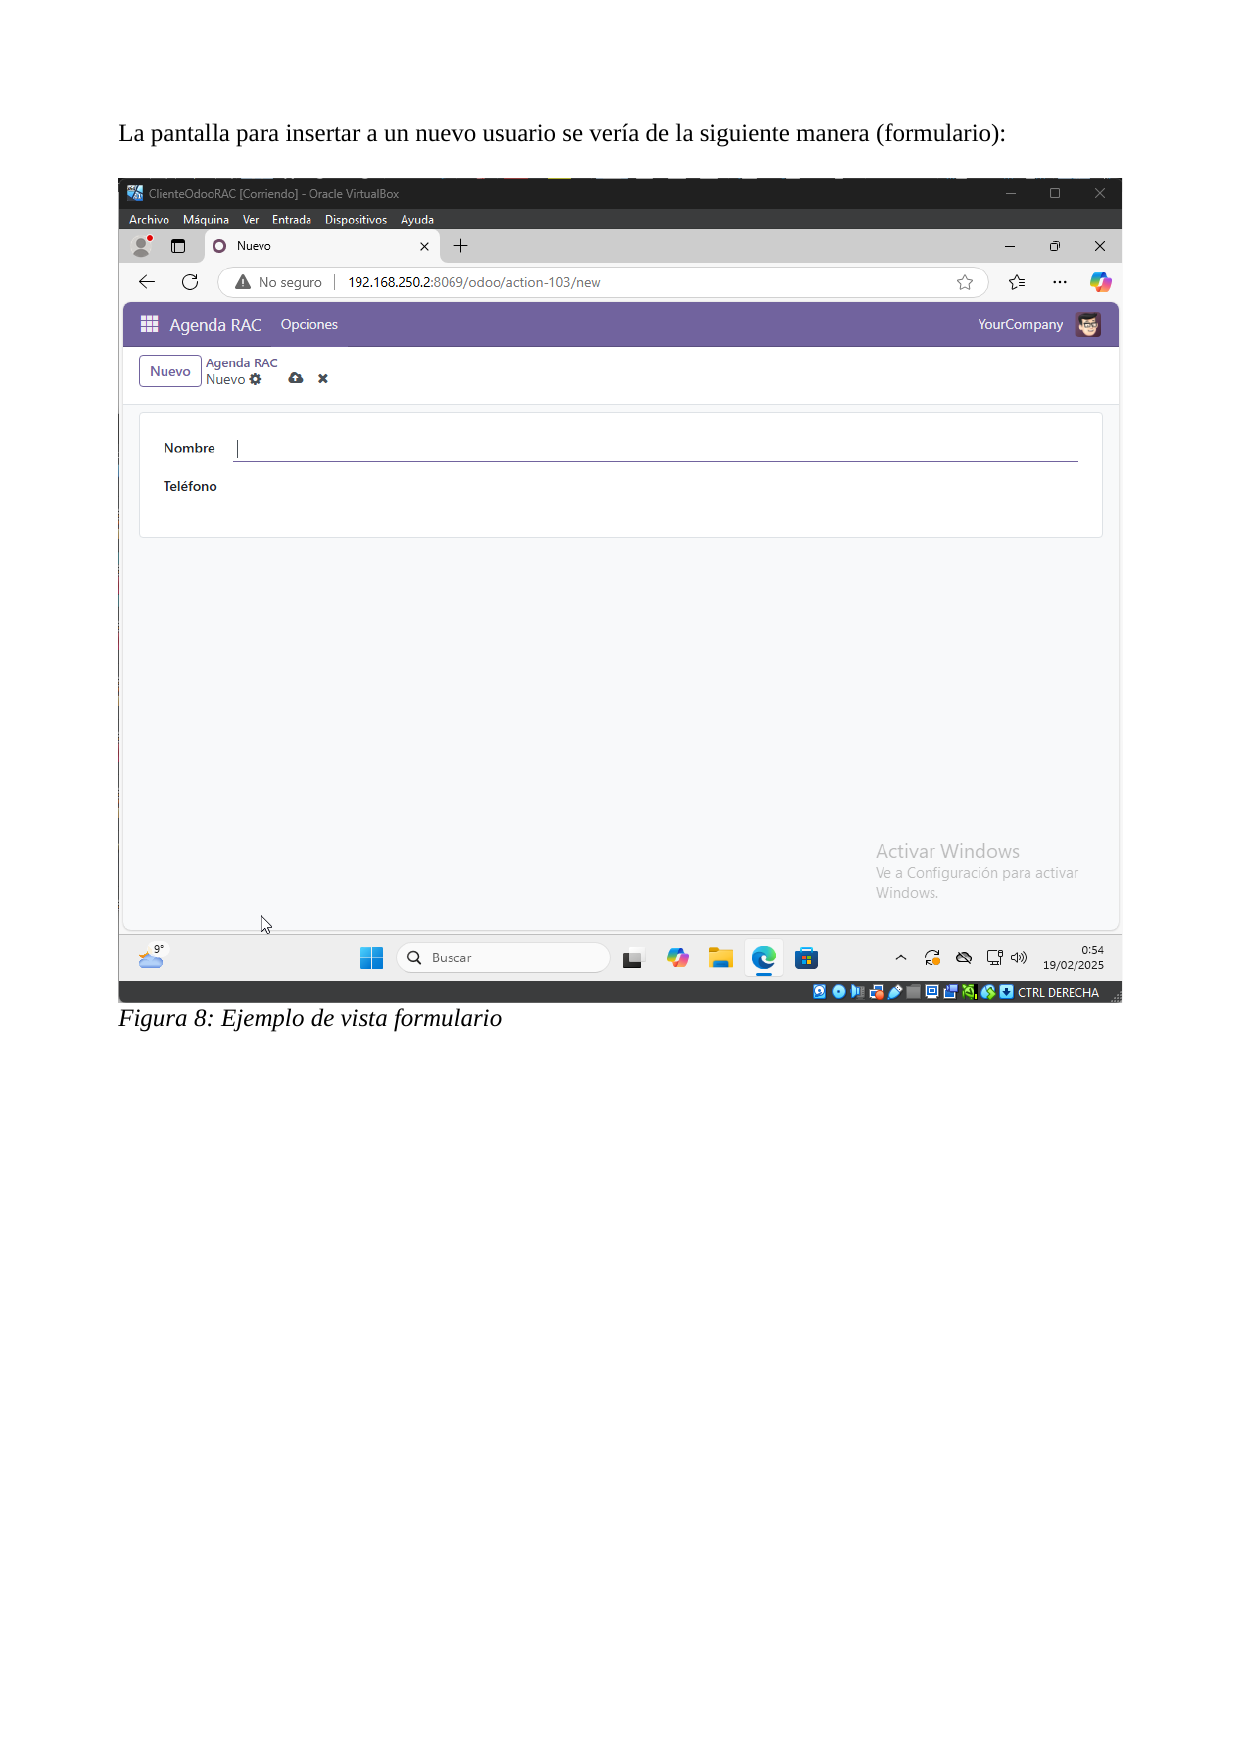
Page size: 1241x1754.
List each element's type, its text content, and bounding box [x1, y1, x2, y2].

picture [118, 178, 1123, 1003]
text Figura 8: Ejemplo de vista formulario [118, 1003, 1122, 1032]
text La pantalla para insertar a un nuevo usuario se vería de la siguiente manera (formulario): [118, 118, 1122, 147]
